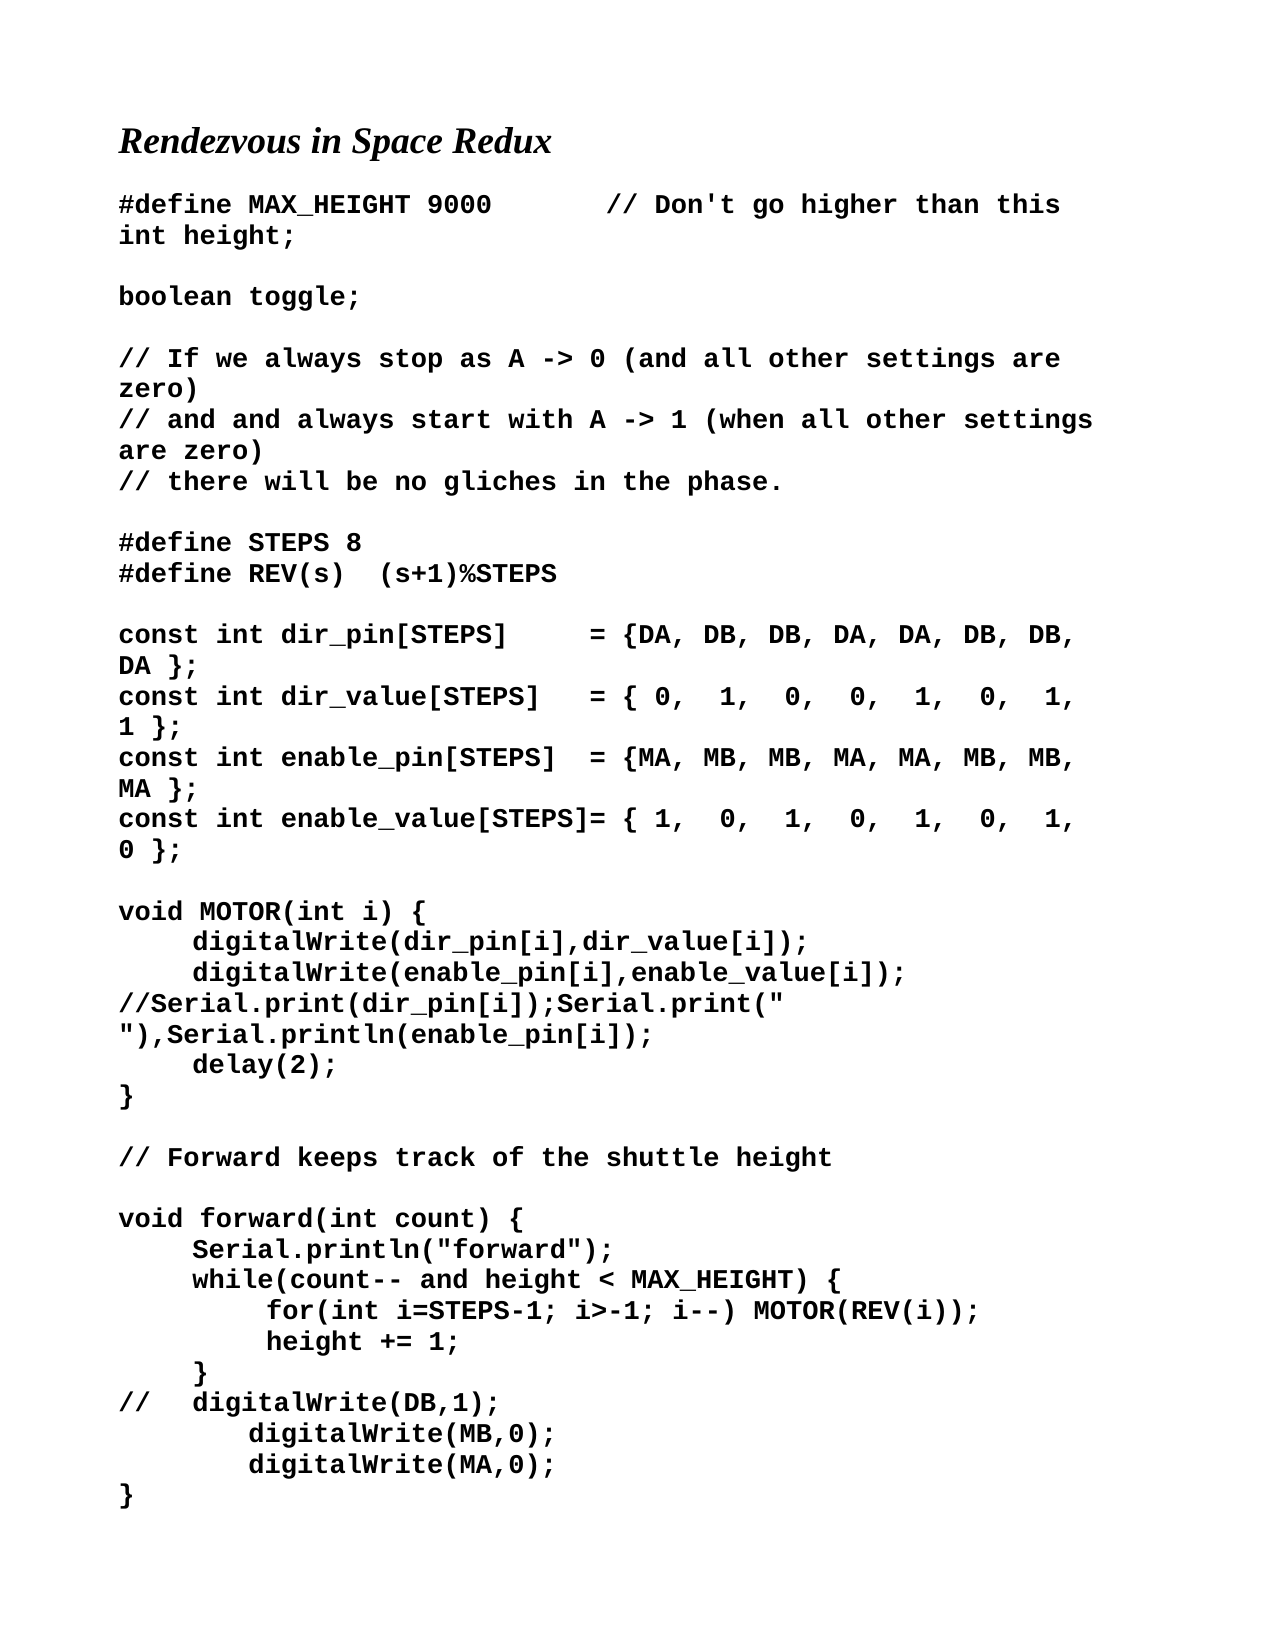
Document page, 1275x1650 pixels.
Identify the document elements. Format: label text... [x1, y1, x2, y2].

text delay(2); [118, 1051, 1157, 1082]
text int height; [118, 221, 1157, 252]
text for(int i=STEPS-1; i>-1; i--) MOTOR(REV(i)); [118, 1297, 1157, 1328]
text void MOTOR(int i) { [118, 897, 1157, 928]
text const int dir_value[STEPS] = { 0, 1, 0, 0, 1, 0, 1, 1 }; [118, 682, 1157, 744]
text digitalWrite(MB,0); [118, 1420, 1157, 1451]
text // and and always start with A -> 1 (when all other settings are zero) [118, 406, 1157, 467]
text #define MAX_HEIGHT 9000 // Don't go higher than this [118, 191, 1157, 221]
text const int enable_value[STEPS]= { 1, 0, 1, 0, 1, 0, 1, 0 }; [118, 805, 1157, 867]
text digitalWrite(MA,0); [118, 1451, 1157, 1481]
text height += 1; [118, 1328, 1157, 1358]
text } [118, 1082, 1157, 1113]
text while(count-- and height < MAX_HEIGHT) { [118, 1266, 1157, 1297]
text // If we always stop as A -> 0 (and all other settings are zero) [118, 344, 1157, 406]
text const int enable_pin[STEPS] = {MA, MB, MB, MA, MA, MB, MB, MA }; [118, 744, 1157, 805]
text Serial.println("forward"); [118, 1236, 1157, 1266]
text boolean toggle; [118, 283, 1157, 314]
text // digitalWrite(DB,1); [118, 1389, 1157, 1420]
text //Serial.print(dir_pin[i]);Serial.print(" "),Serial.println(enable_pin[i]); [118, 990, 1157, 1051]
text } [118, 1481, 1157, 1512]
text #define STEPS 8 [118, 529, 1157, 559]
text // Forward keeps track of the shuttle height [118, 1143, 1157, 1174]
text const int dir_pin[STEPS] = {DA, DB, DB, DA, DA, DB, DB, DA }; [118, 621, 1157, 682]
text } [118, 1358, 1157, 1389]
text void forward(int count) { [118, 1205, 1157, 1236]
text digitalWrite(dir_pin[i],dir_value[i]); [118, 928, 1157, 959]
text // there will be no gliches in the phase. [118, 467, 1157, 498]
text digitalWrite(enable_pin[i],enable_value[i]); [118, 959, 1157, 990]
text #define REV(s) (s+1)%STEPS [118, 559, 1157, 590]
